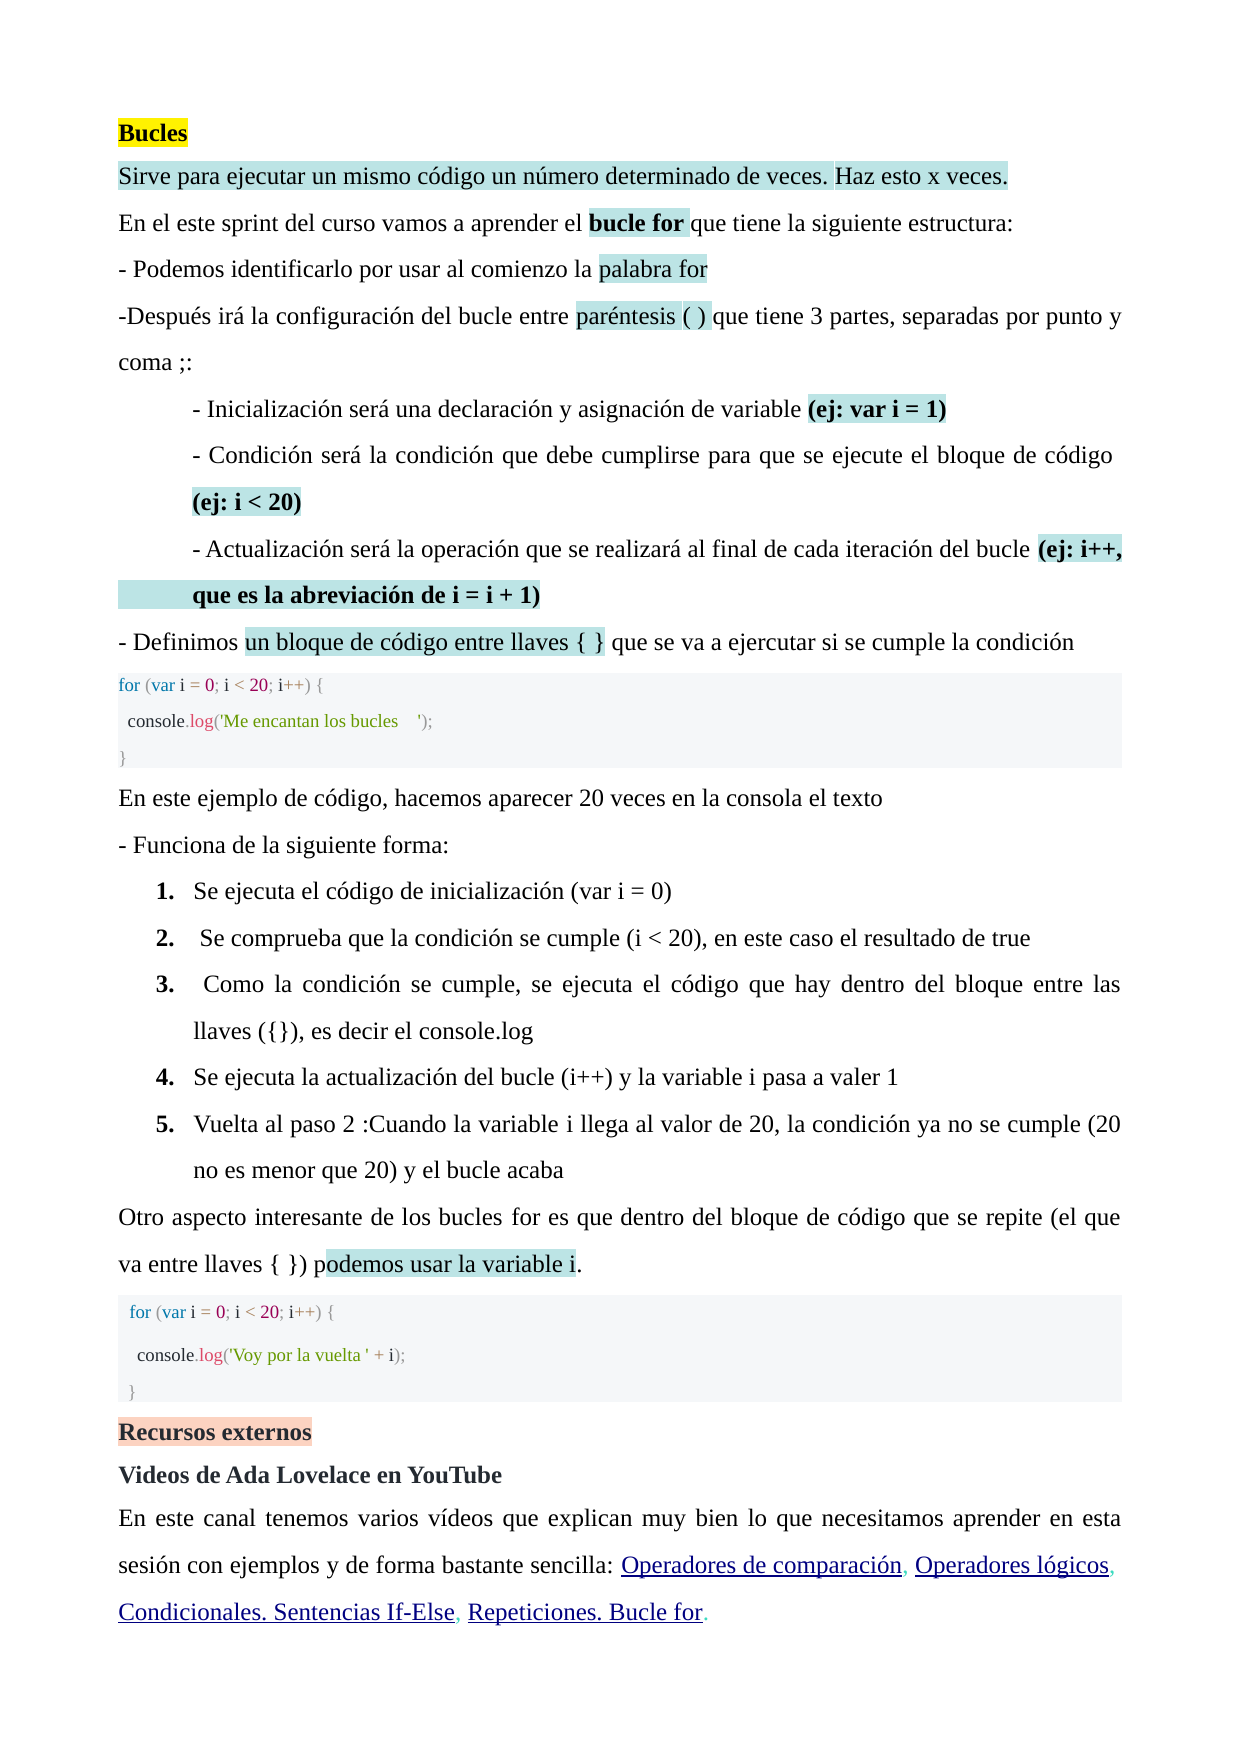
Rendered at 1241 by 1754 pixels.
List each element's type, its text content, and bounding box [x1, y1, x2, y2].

text for (var i = 0; i < 20; i++) { [118, 673, 1122, 695]
text - Funciona de la siguiente forma: [118, 830, 1122, 858]
picture [130, 1308, 135, 1316]
picture [144, 1309, 150, 1318]
picture [179, 1309, 185, 1318]
text Otro aspecto interesante de los bucles for es que dentro del bloque de código que se repite (el que va entre llaves { }) podemos usar la variable i. [118, 1202, 1122, 1277]
list Vuelta al paso 2 :Cuando la variable i llega al valor de 20, la condición ya no se cumple (20 no es menor que 20) y el bucle acaba [156, 1109, 1122, 1184]
text for (var i = 0; i < 20; i++) { [118, 1295, 1122, 1324]
list Se ejecuta el código de inicialización (var i = 0) [156, 876, 1122, 905]
text - Podemos identificarlo por usar al comienzo la palabra for [118, 254, 1122, 283]
text Sirve para ejecutar un mismo código un número determinado de veces. Haz esto x veces. [118, 161, 1122, 190]
picture [168, 682, 174, 691]
list Se comprueba que la condición se cumple (i < 20), en este caso el resultado de true [156, 923, 1122, 952]
subtitle Recursos externos [118, 1417, 1122, 1446]
text - Condición será la condición que debe cumplirse para que se ejecute el bloque de código (ej: i < 20) [118, 441, 1122, 516]
subtitle Videos de Ada Lovelace en YouTube [118, 1460, 1122, 1489]
text En este canal tenemos varios vídeos que explican muy bien lo que necesitamos aprender en esta sesión con ejemplos y de forma bastante sencilla: ​Operadores de comparación, ​Operadores lógicos, ​Condicionales. Sentencias If-Else, ​Repeticiones. Bucle for.​ [118, 1503, 1122, 1625]
picture [133, 682, 139, 691]
text -Después irá la configuración del bucle entre paréntesis ( ) que tiene 3 partes, separadas por punto y coma ;: [118, 301, 1122, 376]
text - Definimos un bloque de código entre llaves { } que se va a ejercutar si se cumple la condición [118, 627, 1122, 656]
list Se ejecuta la actualización del bucle (i++) y la variable i pasa a valer 1 [156, 1062, 1122, 1091]
text En este ejemplo de código, hacemos aparecer 20 veces en la consola el texto [118, 783, 1122, 812]
text En el este sprint del curso vamos a aprender el bucle for que tiene la siguiente estructura: [118, 208, 1122, 237]
text } [118, 747, 1122, 768]
picture [119, 681, 124, 689]
text console.log('Me encantan los bucles 💪'); [118, 710, 1122, 732]
text - Inicialización será una declaración y asignación de variable (ej: var i = 1) [118, 394, 1122, 423]
subtitle Bucles [118, 118, 1122, 147]
text } [118, 1381, 1122, 1402]
text - Actualización será la operación que se realizará al final de cada iteración del bucle (ej: i++, que es la abreviación de i = i + 1) [118, 534, 1122, 609]
text console.log('Voy por la vuelta ' + i); [118, 1344, 1122, 1366]
list Como la condición se cumple, se ejecuta el código que hay dentro del bloque entre las llaves ({}), es decir el console.log [156, 969, 1122, 1045]
